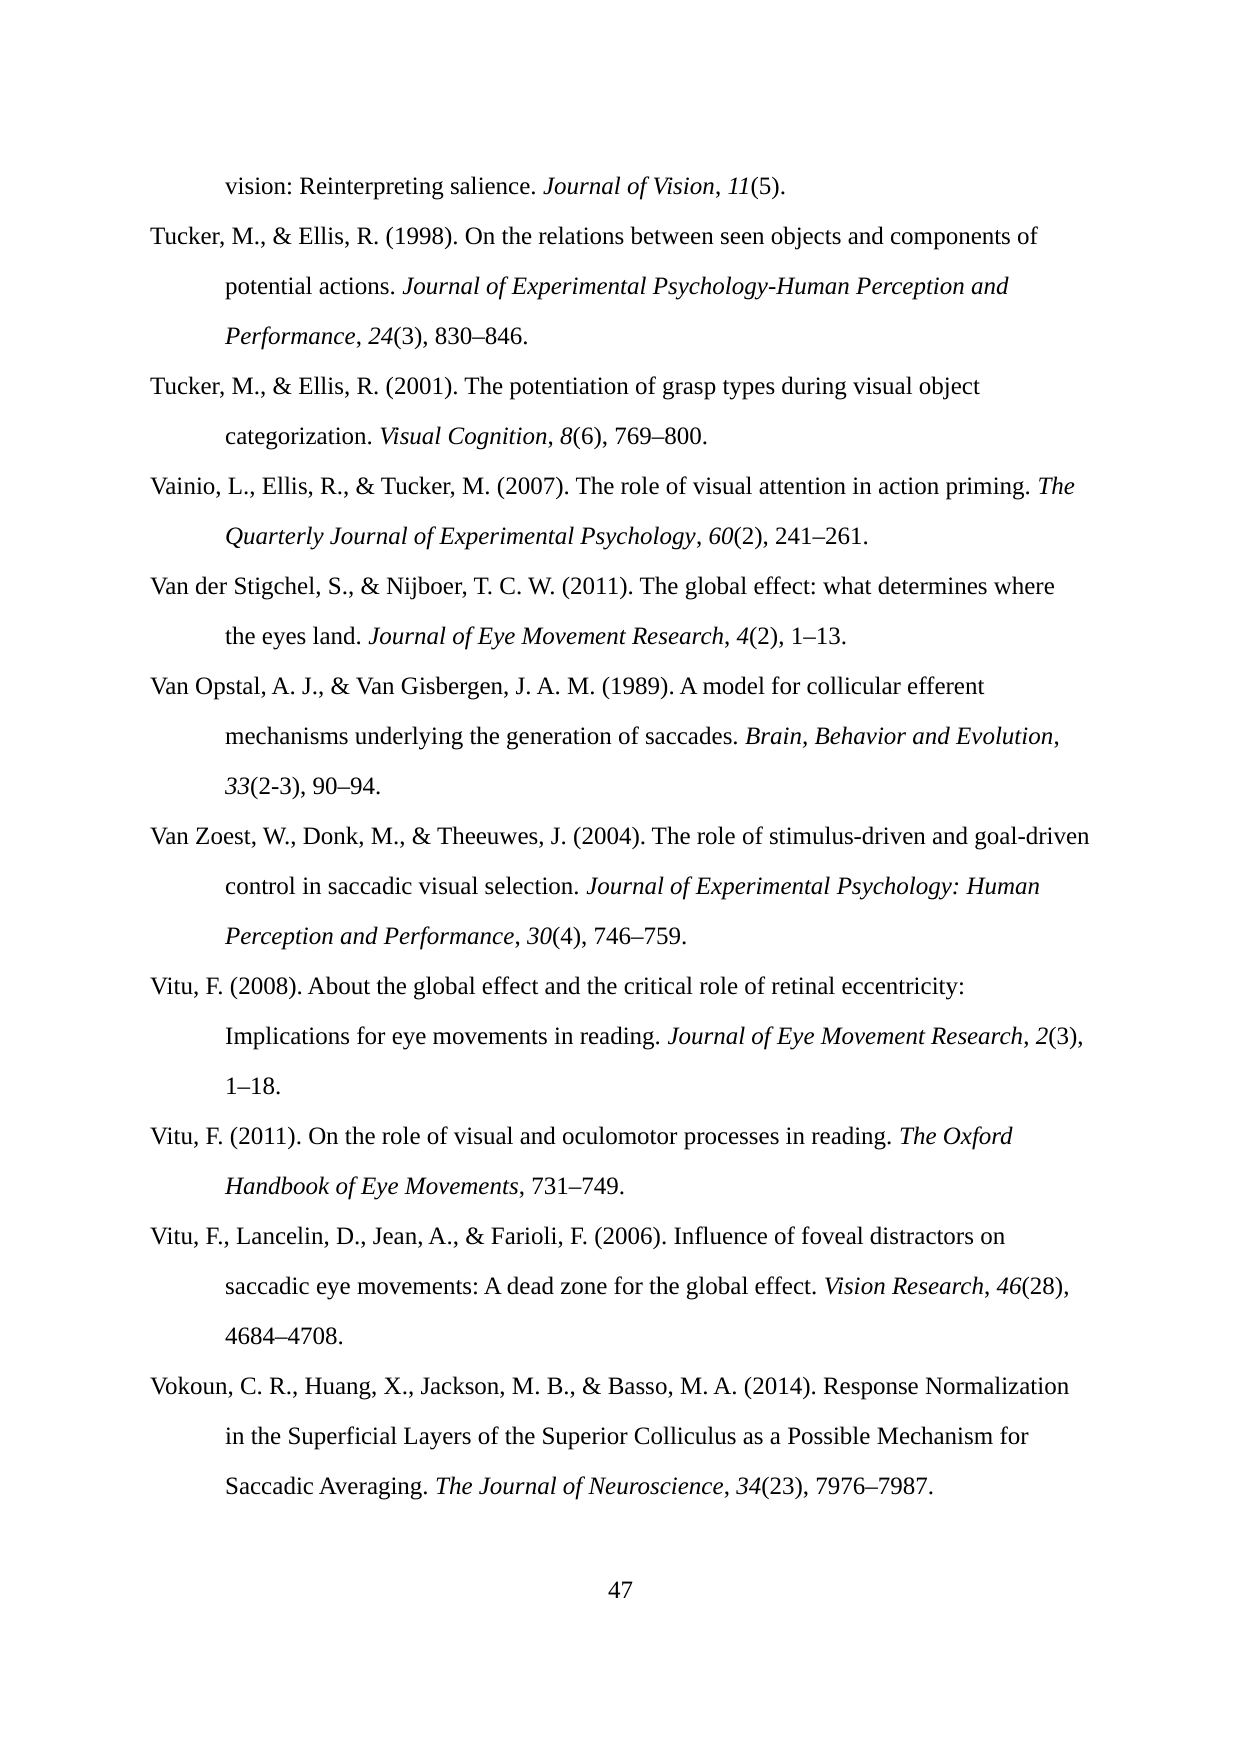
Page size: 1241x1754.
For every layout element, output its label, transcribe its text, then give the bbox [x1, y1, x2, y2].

text Tucker, M., & Ellis, R. (1998). On the relations between seen objects and components of potential actions. Journal of Experimental Psychology-Human Perception and Performance, 24(3), 830–846. [150, 200, 1091, 350]
text Van Zoest, W., Donk, M., & Theeuwes, J. (2004). The role of stimulus-driven and goal-driven control in saccadic visual selection. Journal of Experimental Psychology: Human Perception and Performance, 30(4), 746–759. [150, 800, 1091, 950]
text Vokoun, C. R., Huang, X., Jackson, M. B., & Basso, M. A. (2014). Response Normalization in the Superficial Layers of the Superior Colliculus as a Possible Mechanism for Saccadic Averaging. The Journal of Neuroscience, 34(23), 7976–7987. [150, 1350, 1091, 1500]
text Van Opstal, A. J., & Van Gisbergen, J. A. M. (1989). A model for collicular efferent mechanisms underlying the generation of saccades. Brain, Behavior and Evolution, 33(2-3), 90–94. [150, 650, 1091, 800]
text Vitu, F. (2008). About the global effect and the critical role of retinal eccentricity: Implications for eye movements in reading. Journal of Eye Movement Research, 2(3), 1–18. [150, 950, 1091, 1100]
text vision: Reinterpreting salience. Journal of Vision, 11(5). [150, 150, 1091, 200]
text Van der Stigchel, S., & Nijboer, T. C. W. (2011). The global effect: what determines where the eyes land. Journal of Eye Movement Research, 4(2), 1–13. [150, 550, 1091, 650]
text Vitu, F. (2011). On the role of visual and oculomotor processes in reading. The Oxford Handbook of Eye Movements, 731–749. [150, 1100, 1091, 1200]
text Vainio, L., Ellis, R., & Tucker, M. (2007). The role of visual attention in action priming. The Quarterly Journal of Experimental Psychology, 60(2), 241–261. [150, 450, 1091, 550]
text Vitu, F., Lancelin, D., Jean, A., & Farioli, F. (2006). Influence of foveal distractors on saccadic eye movements: A dead zone for the global effect. Vision Research, 46(28), 4684–4708. [150, 1200, 1091, 1350]
text Tucker, M., & Ellis, R. (2001). The potentiation of grasp types during visual object categorization. Visual Cognition, 8(6), 769–800. [150, 350, 1091, 450]
